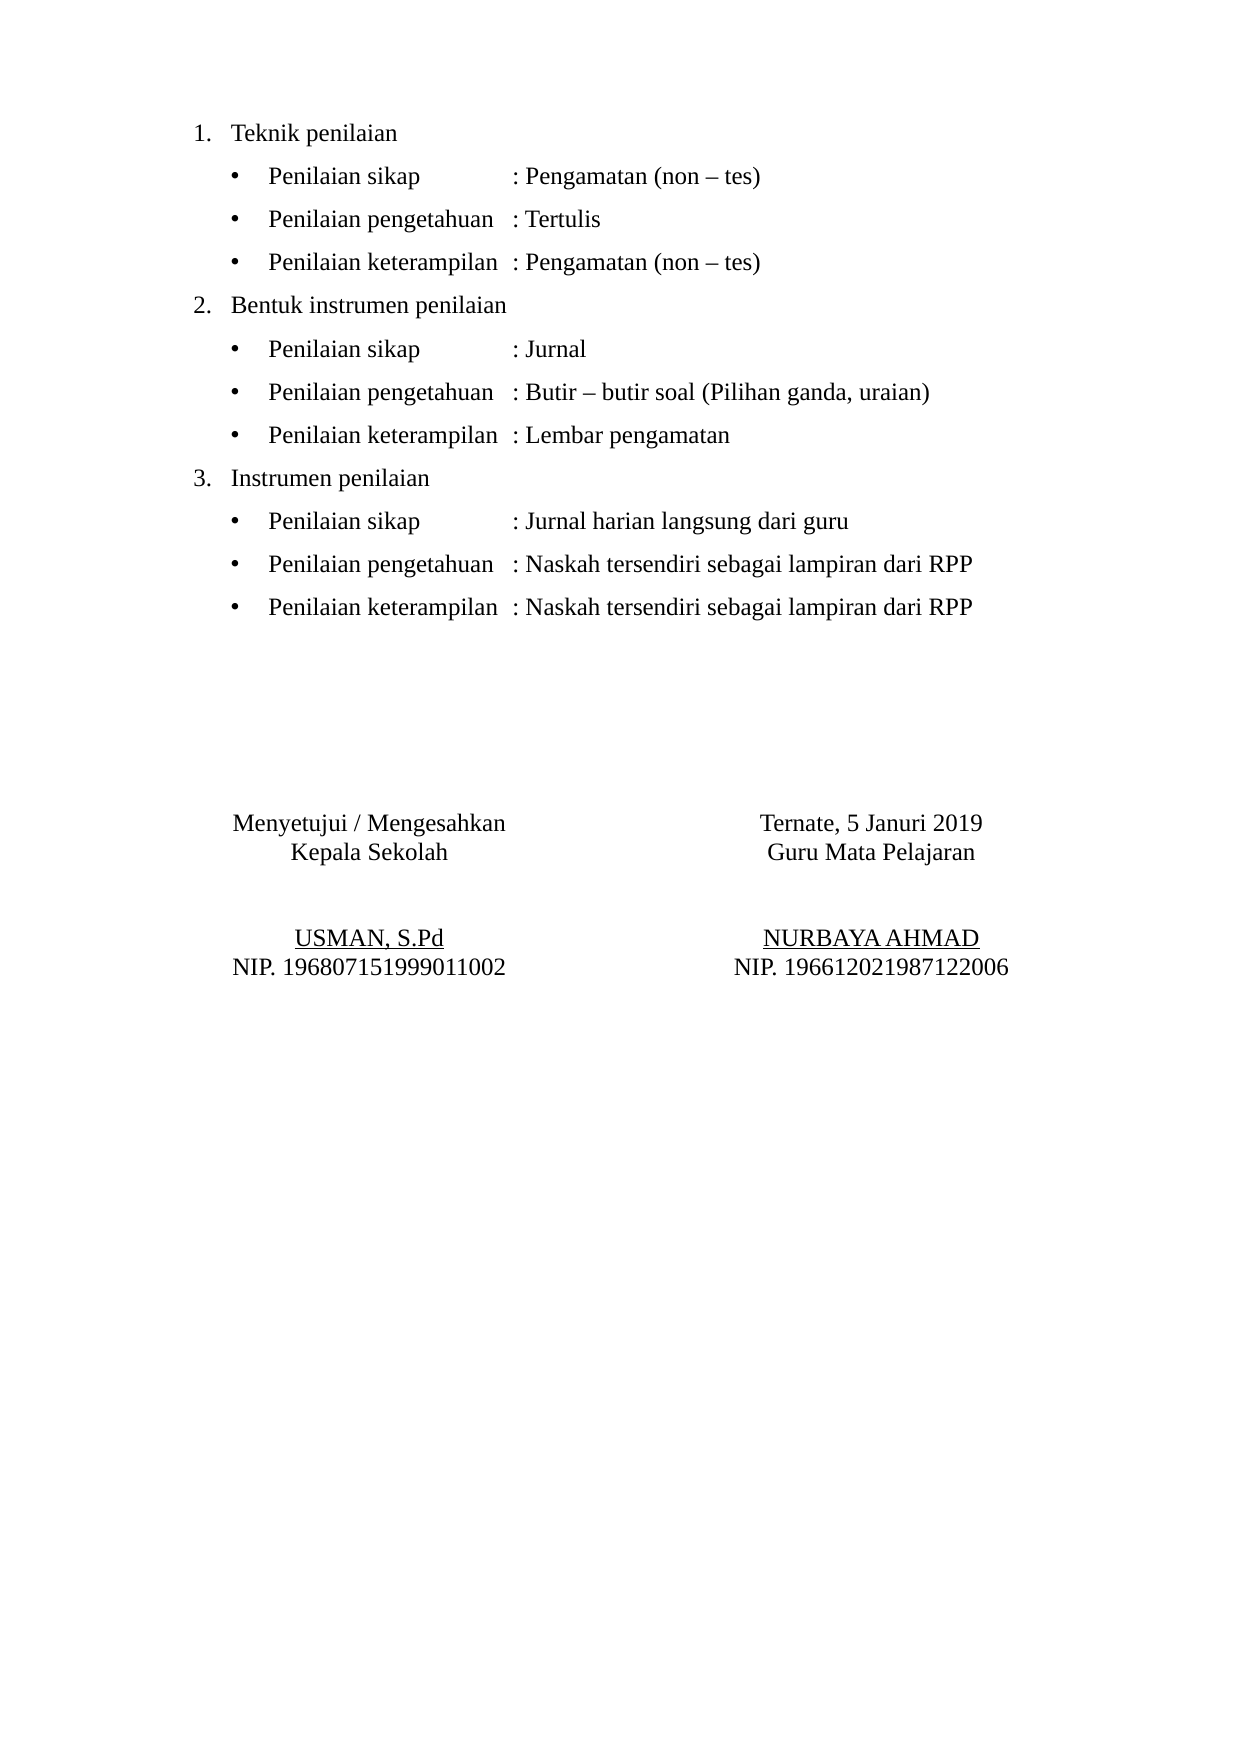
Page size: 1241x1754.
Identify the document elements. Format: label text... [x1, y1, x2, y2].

list Penilaian pengetahuan : Butir – butir soal (Pilihan ganda, uraian) [231, 377, 1122, 406]
list Instrumen penilaian [193, 463, 1122, 492]
list Penilaian keterampilan : Lembar pengamatan [231, 420, 1122, 449]
list Penilaian pengetahuan : Naskah tersendiri sebagai lampiran dari RPP [231, 549, 1122, 578]
list Bentuk instrumen penilaian [193, 291, 1122, 319]
list Penilaian sikap : Jurnal [231, 334, 1122, 362]
list Penilaian sikap : Jurnal harian langsung dari guru [231, 506, 1122, 535]
list Teknik penilaian [193, 118, 1122, 147]
list Penilaian keterampilan : Pengamatan (non – tes) [231, 247, 1122, 276]
list Penilaian sikap : Pengamatan (non – tes) [231, 161, 1122, 190]
table_header Ternate, 5 Januri 2019 Guru Mata Pelajaran NURBAYA AHMAD NIP. 196612021987122006 [620, 808, 1122, 981]
list Penilaian pengetahuan : Tertulis [231, 204, 1122, 233]
table_header Menyetujui / Mengesahkan Kepala Sekolah USMAN, S.Pd NIP. 196807151999011002 [118, 808, 620, 981]
list Penilaian keterampilan : Naskah tersendiri sebagai lampiran dari RPP [231, 592, 1122, 621]
